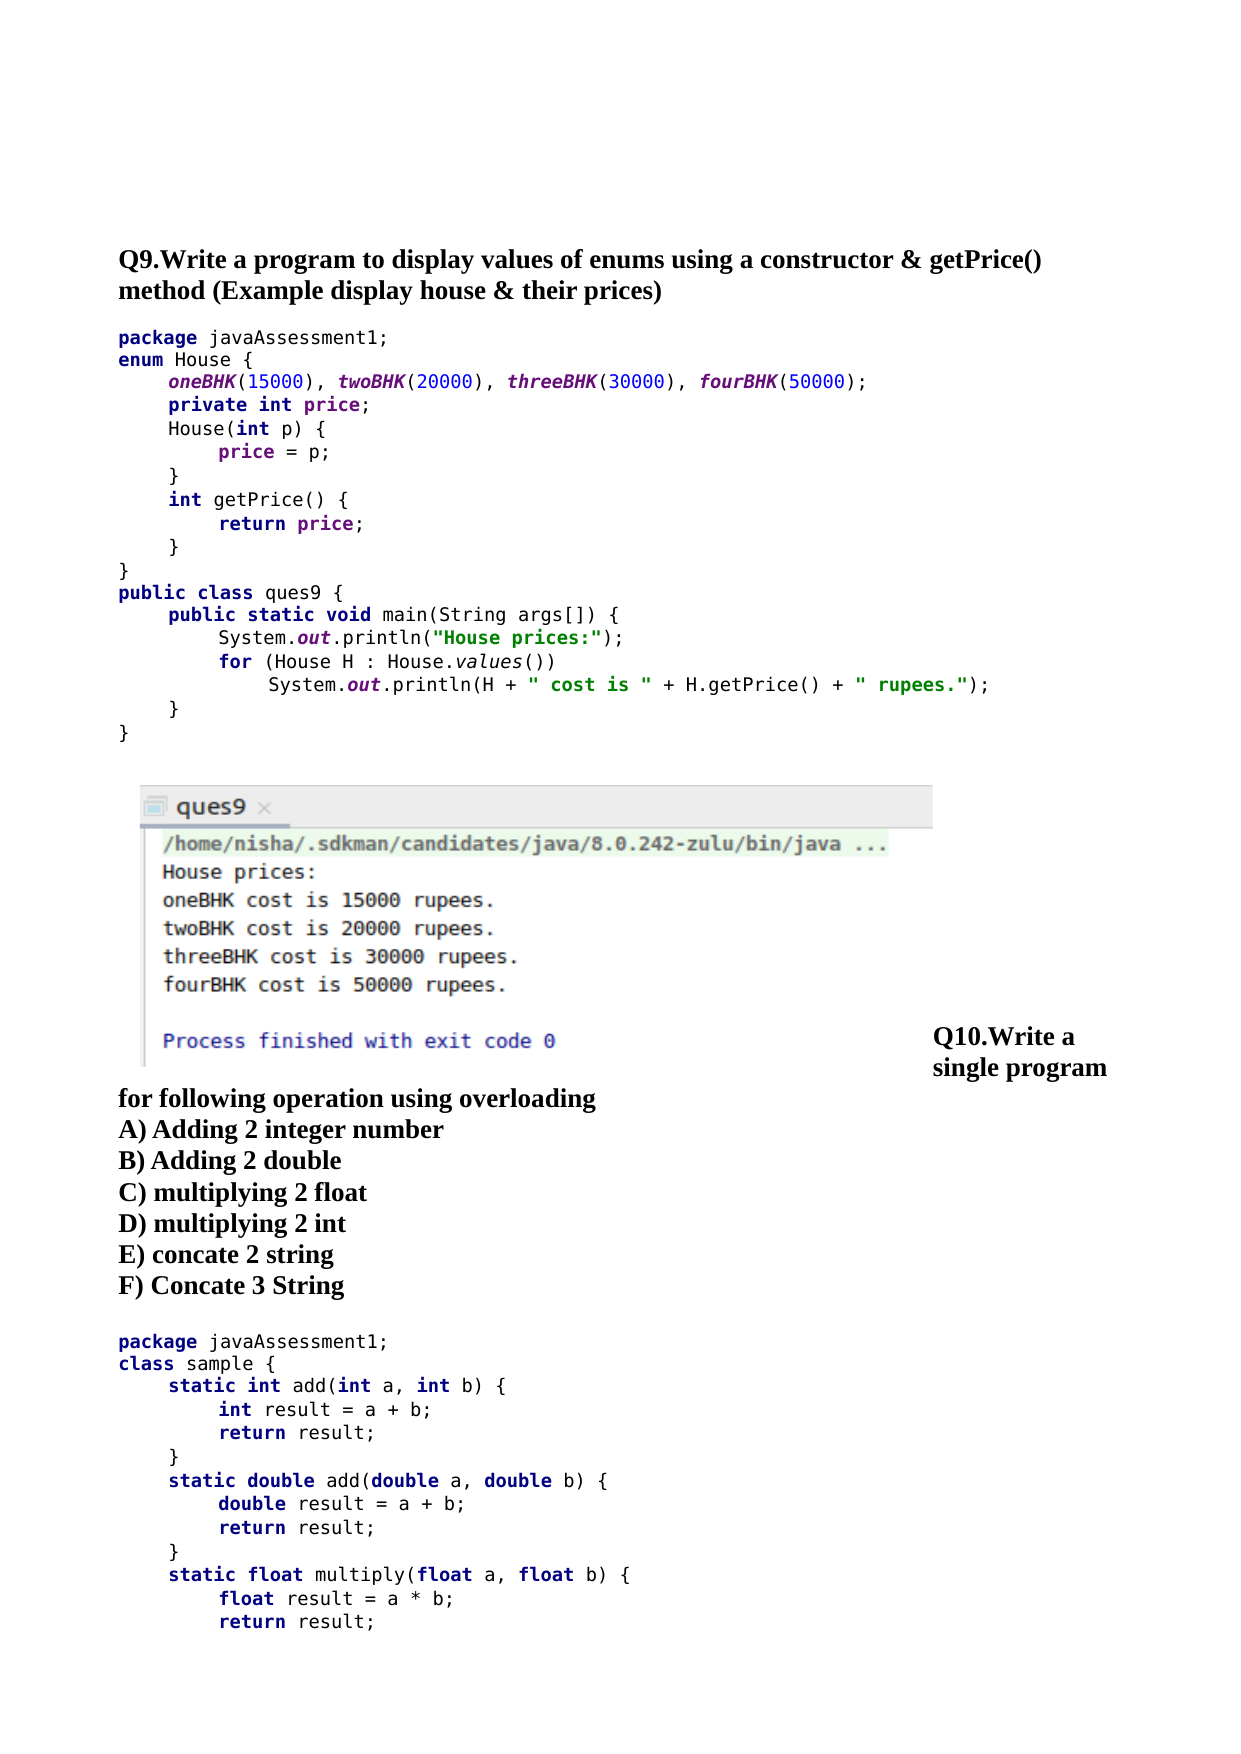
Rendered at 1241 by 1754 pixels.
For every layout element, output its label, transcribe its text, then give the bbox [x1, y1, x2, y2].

text Q9.Write a program to display values of enums using a constructor & getPrice() method (Example display house & their prices) [118, 243, 1122, 305]
text return price; [118, 512, 1122, 536]
text float result = a * b; [118, 1588, 1122, 1612]
text System.out.println("House prices:"); [118, 627, 1122, 651]
text public class ques9 { [118, 582, 1122, 603]
text double result = a + b; [118, 1493, 1122, 1517]
text return result; [118, 1422, 1122, 1446]
text } [118, 465, 1122, 489]
text } [118, 698, 1122, 722]
picture [139, 785, 933, 1067]
text } [118, 536, 1122, 560]
text package javaAssessment1; [118, 1331, 1122, 1353]
text int getPrice() { [118, 489, 1122, 512]
text Q10.Write a single program for following operation using overloading A) Adding 2 integer number B) Adding 2 double C) multiplying 2 float D) multiplying 2 int E) concate 2 string F) Concate 3 String [118, 1020, 1122, 1300]
text oneBHK(15000), twoBHK(20000), threeBHK(30000), fourBHK(50000); [118, 371, 1122, 394]
text return result; [118, 1517, 1122, 1541]
text public static void main(String args[]) { [118, 603, 1122, 627]
text private int price; [118, 394, 1122, 418]
text } [118, 560, 1122, 582]
text } [118, 1541, 1122, 1564]
text } [118, 722, 1122, 744]
text package javaAssessment1; [118, 327, 1122, 349]
text enum House { [118, 349, 1122, 371]
text int result = a + b; [118, 1399, 1122, 1422]
text price = p; [118, 442, 1122, 465]
text return result; [118, 1612, 1122, 1635]
text System.out.println(H + " cost is " + H.getPrice() + " rupees."); [118, 674, 1122, 698]
text House(int p) { [118, 418, 1122, 442]
text class sample { [118, 1353, 1122, 1375]
text static int add(int a, int b) { [118, 1375, 1122, 1399]
text } [118, 1446, 1122, 1470]
text for (House H : House.values()) [118, 651, 1122, 674]
text static double add(double a, double b) { [118, 1470, 1122, 1493]
text static float multiply(float a, float b) { [118, 1564, 1122, 1588]
